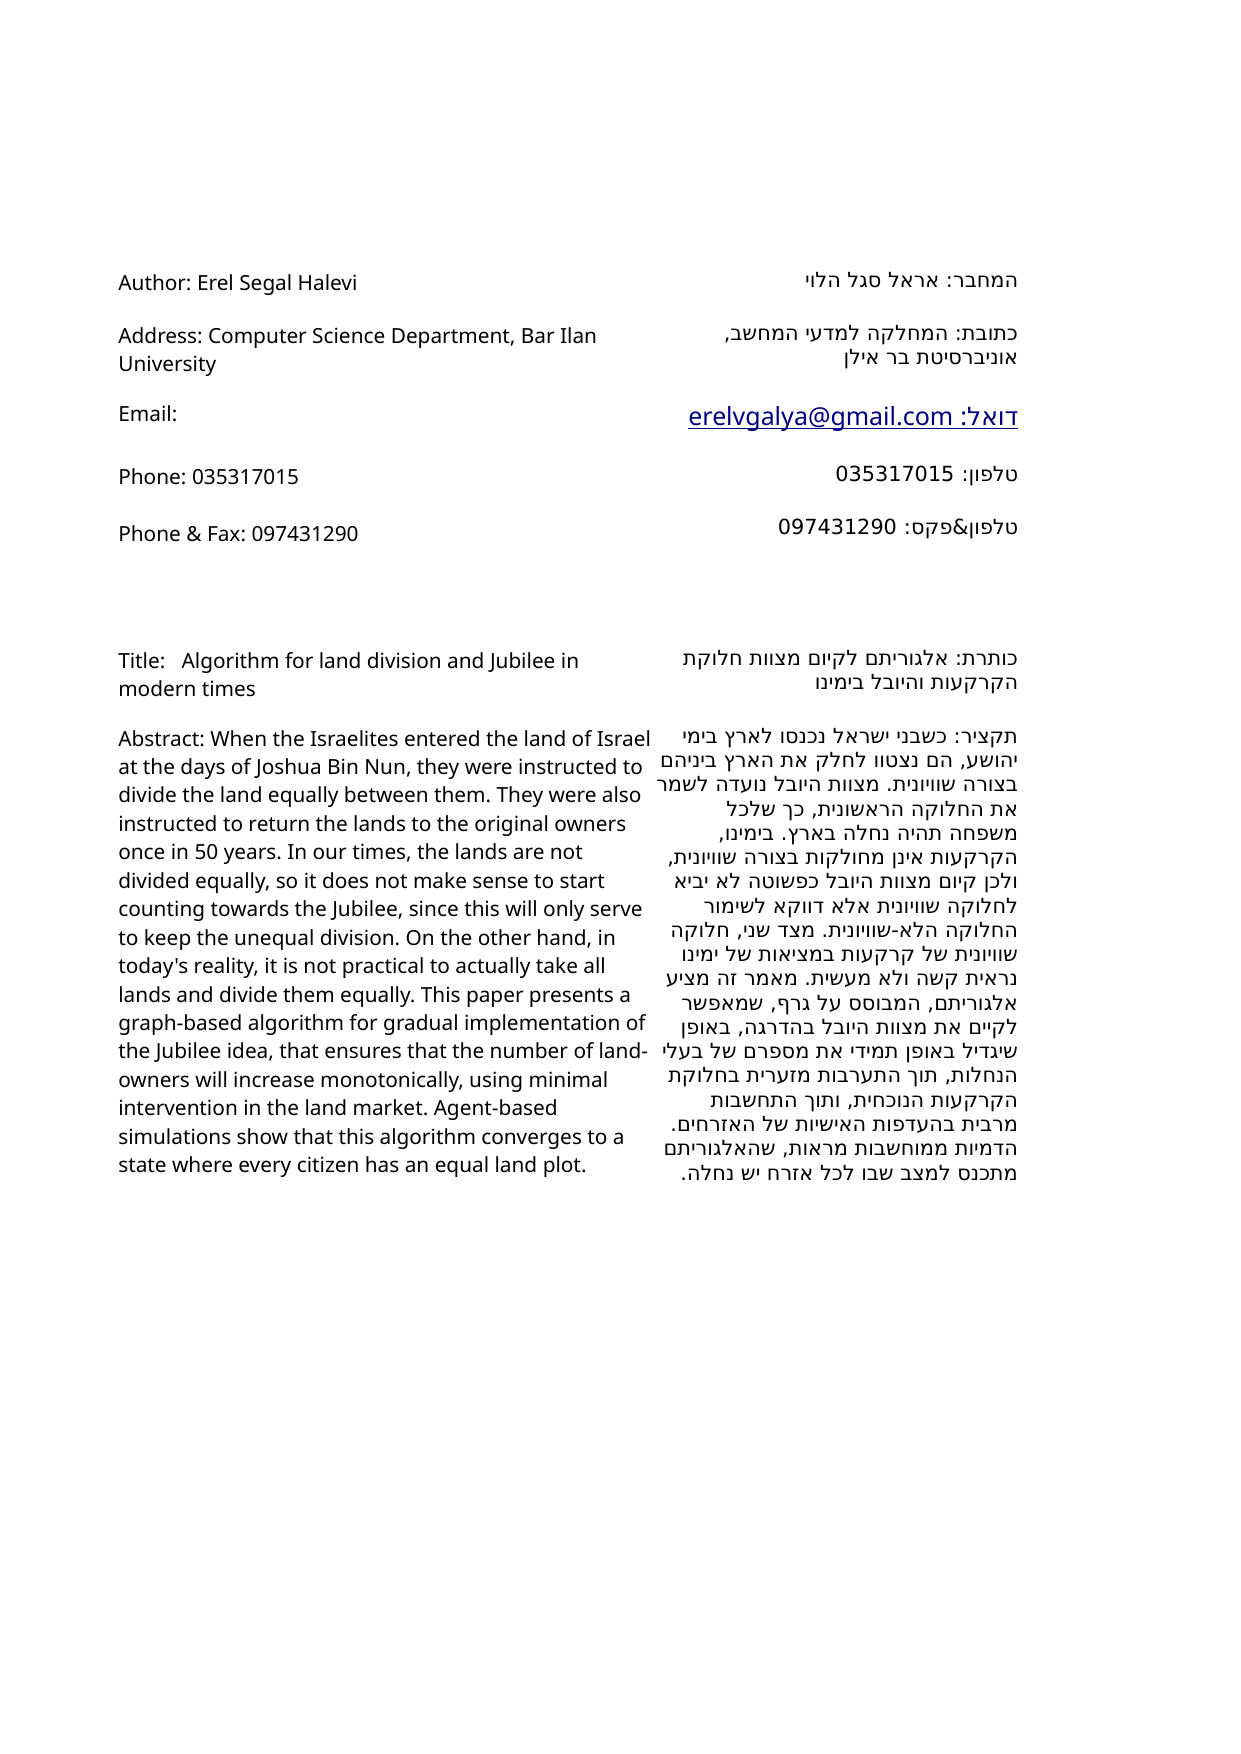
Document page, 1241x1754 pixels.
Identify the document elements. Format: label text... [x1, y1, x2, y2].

table_cell כותרת: אלגוריתם לקיום מצוות חלוקת הקרקעות והיובל בימינו [654, 646, 1018, 724]
table_cell Email: [118, 399, 654, 462]
table_cell Title: Algorithm for land division and Jubilee in modern times [118, 646, 654, 724]
table_cell [118, 569, 654, 646]
table_header [118, 199, 654, 268]
table_cell כתובת: המחלקה למדעי המחשב, אוניברסיטת בר אילן [654, 321, 1018, 399]
table_cell [654, 569, 1018, 646]
table_cell המחבר: אראל סגל הלוי [654, 268, 1018, 321]
table_cell Address: Computer Science Department, Bar Ilan University [118, 321, 654, 399]
table_cell Phone: 035317015 Phone & Fax: 097431290 [118, 462, 654, 569]
table_cell Abstract: When the Israelites entered the land of Israel at the days of Joshua Bin Nun, they were instructed to divide the land equally between them. They were also instructed to return the lands to the original owners once in 50 years. In our times, the lands are not divided equally, so it does not make sense to start counting towards the Jubilee, since this will only serve to keep the unequal division. On the other hand, in today's reality, it is not practical to actually take all lands and divide them equally. This paper presents a graph-based algorithm for gradual implementation of the Jubilee idea, that ensures that the number of land-owners will increase monotonically, using minimal intervention in the land market. Agent-based simulations show that this algorithm converges to a state where every citizen has an equal land plot. [118, 724, 654, 1214]
table_cell Author: Erel Segal Halevi [118, 268, 654, 321]
table_header [654, 199, 1018, 268]
table_cell טלפון: 035317015 טלפון&פקס: 097431290 [654, 462, 1018, 569]
table_cell דואל: erelvgalya@gmail.com [654, 399, 1018, 462]
table_cell תקציר: כשבני ישראל נכנסו לארץ בימי יהושע, הם נצטוו לחלק את הארץ ביניהם בצורה שוויונית. מצוות היובל נועדה לשמר את החלוקה הראשונית, כך שלכל משפחה תהיה נחלה בארץ. בימינו, הקרקעות אינן מחולקות בצורה שוויונית, ולכן קיום מצוות היובל כפשוטה לא יביא לחלוקה שוויונית אלא דווקא לשימור החלוקה הלא-שוויונית. מצד שני, חלוקה שוויונית של קרקעות במציאות של ימינו נראית קשה ולא מעשית. מאמר זה מציע אלגוריתם, המבוסס על גרף, שמאפשר לקיים את מצוות היובל בהדרגה, באופן שיגדיל באופן תמידי את מספרם של בעלי הנחלות, תוך התערבות מזערית בחלוקת הקרקעות הנוכחית, ותוך התחשבות מרבית בהעדפות האישיות של האזרחים. הדמיות ממוחשבות מראות, שהאלגוריתם מתכנס למצב שבו לכל אזרח יש נחלה. [654, 724, 1018, 1214]
